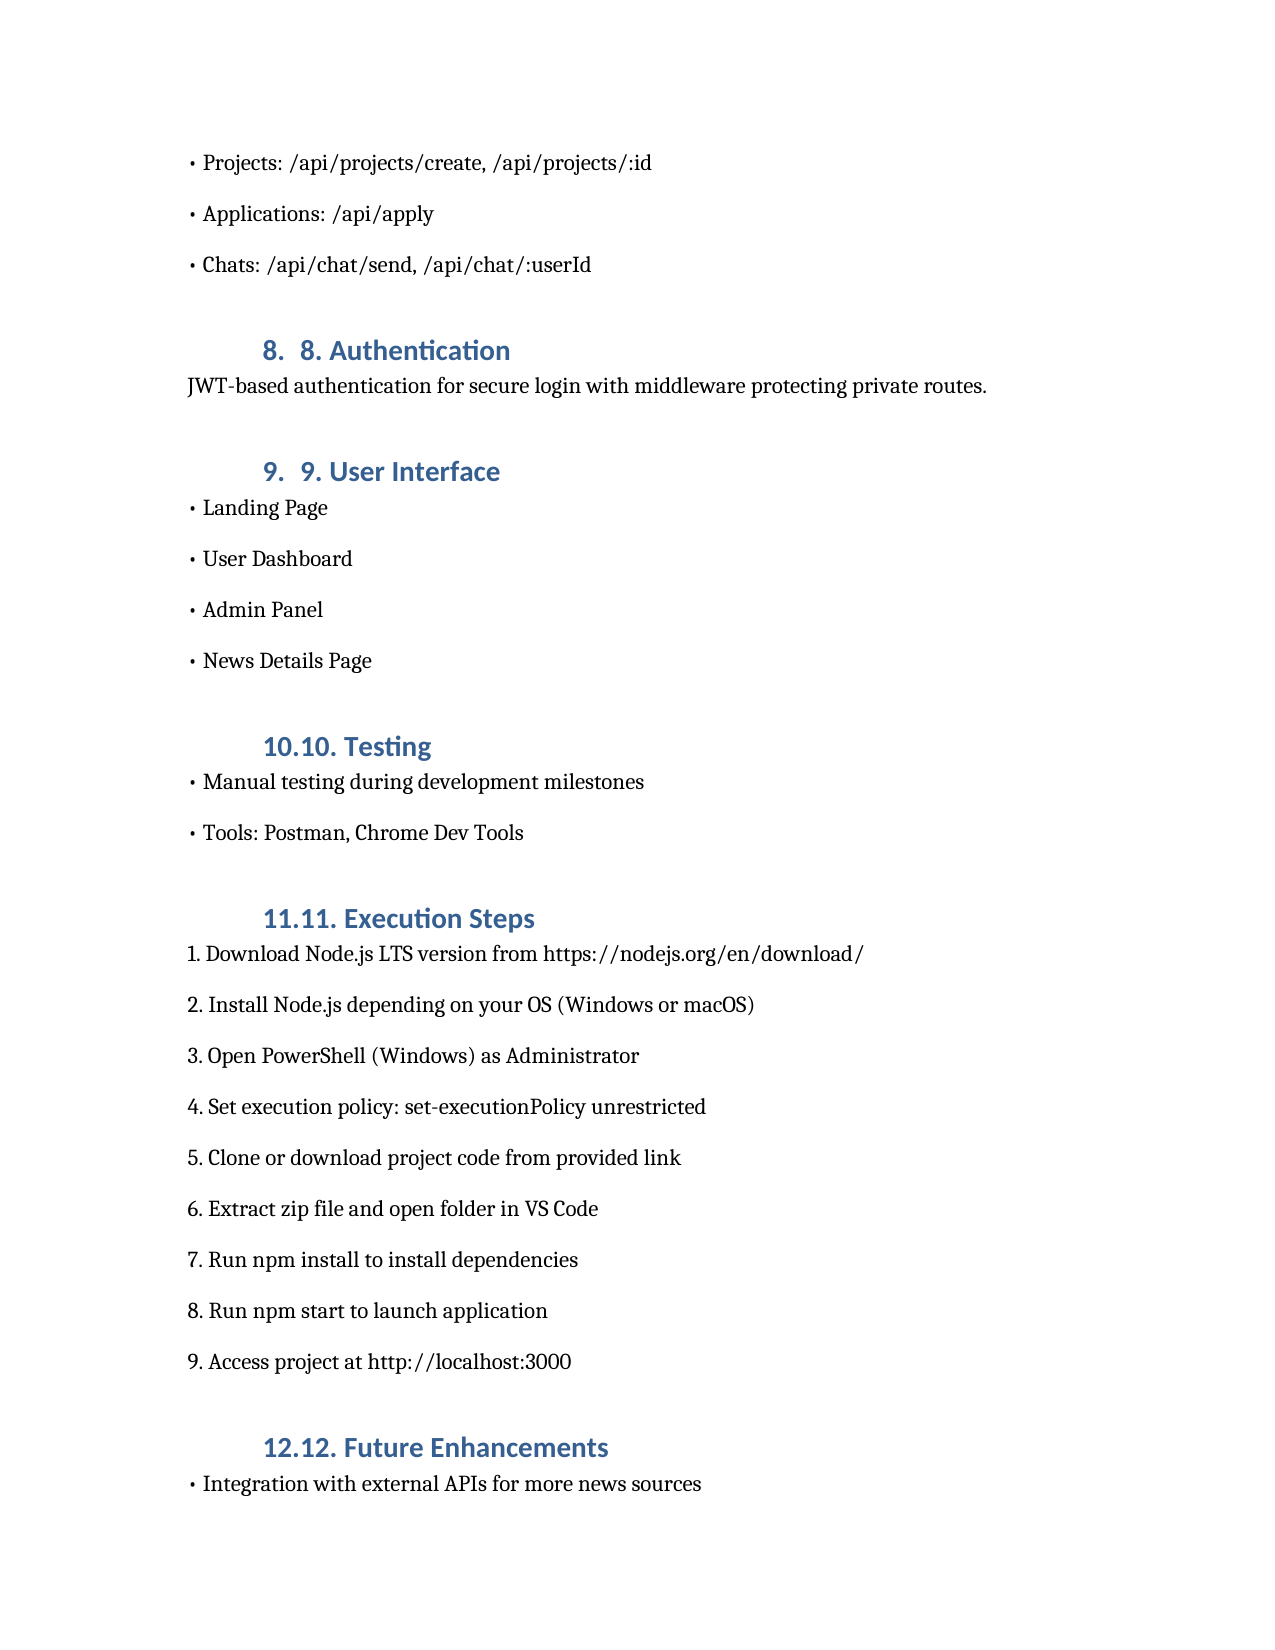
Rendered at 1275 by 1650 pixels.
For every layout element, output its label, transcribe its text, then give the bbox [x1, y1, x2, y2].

text 2. Install Node.js depending on your OS (Windows or macOS) [187, 992, 1087, 1018]
text 5. Clone or download project code from provided link [187, 1145, 1087, 1171]
text • Chats: /api/chat/send, /api/chat/:userId [187, 252, 1087, 278]
text • News Details Page [187, 647, 1087, 674]
text JWT-based authentication for secure login with middleware protecting private routes. [187, 373, 1087, 399]
text • Admin Panel [187, 596, 1087, 623]
text 3. Open PowerShell (Windows) as Administrator [187, 1043, 1087, 1069]
text 9. Access project at http://localhost:3000 [187, 1349, 1087, 1376]
subtitle 12. Future Enhancements [262, 1429, 1087, 1465]
text 1. Download Node.js LTS version from https://nodejs.org/en/download/ [187, 941, 1087, 967]
text • Landing Page [187, 494, 1087, 521]
subtitle 10. Testing [262, 728, 1087, 763]
text • User Dashboard [187, 545, 1087, 572]
text • Applications: /api/apply [187, 201, 1087, 227]
text 6. Extract zip file and open folder in VS Code [187, 1196, 1087, 1222]
subtitle 9. User Interface [262, 453, 1087, 489]
text • Manual testing during development milestones [187, 769, 1087, 795]
text 7. Run npm install to install dependencies [187, 1247, 1087, 1273]
subtitle 11. Execution Steps [262, 900, 1087, 936]
subtitle 8. Authentication [262, 332, 1087, 368]
text • Tools: Postman, Chrome Dev Tools [187, 820, 1087, 846]
text 8. Run npm start to launch application [187, 1298, 1087, 1324]
text • Integration with external APIs for more news sources [187, 1470, 1087, 1497]
text 4. Set execution policy: set-executionPolicy unrestricted [187, 1094, 1087, 1120]
text • Projects: /api/projects/create, /api/projects/:id [187, 150, 1087, 176]
